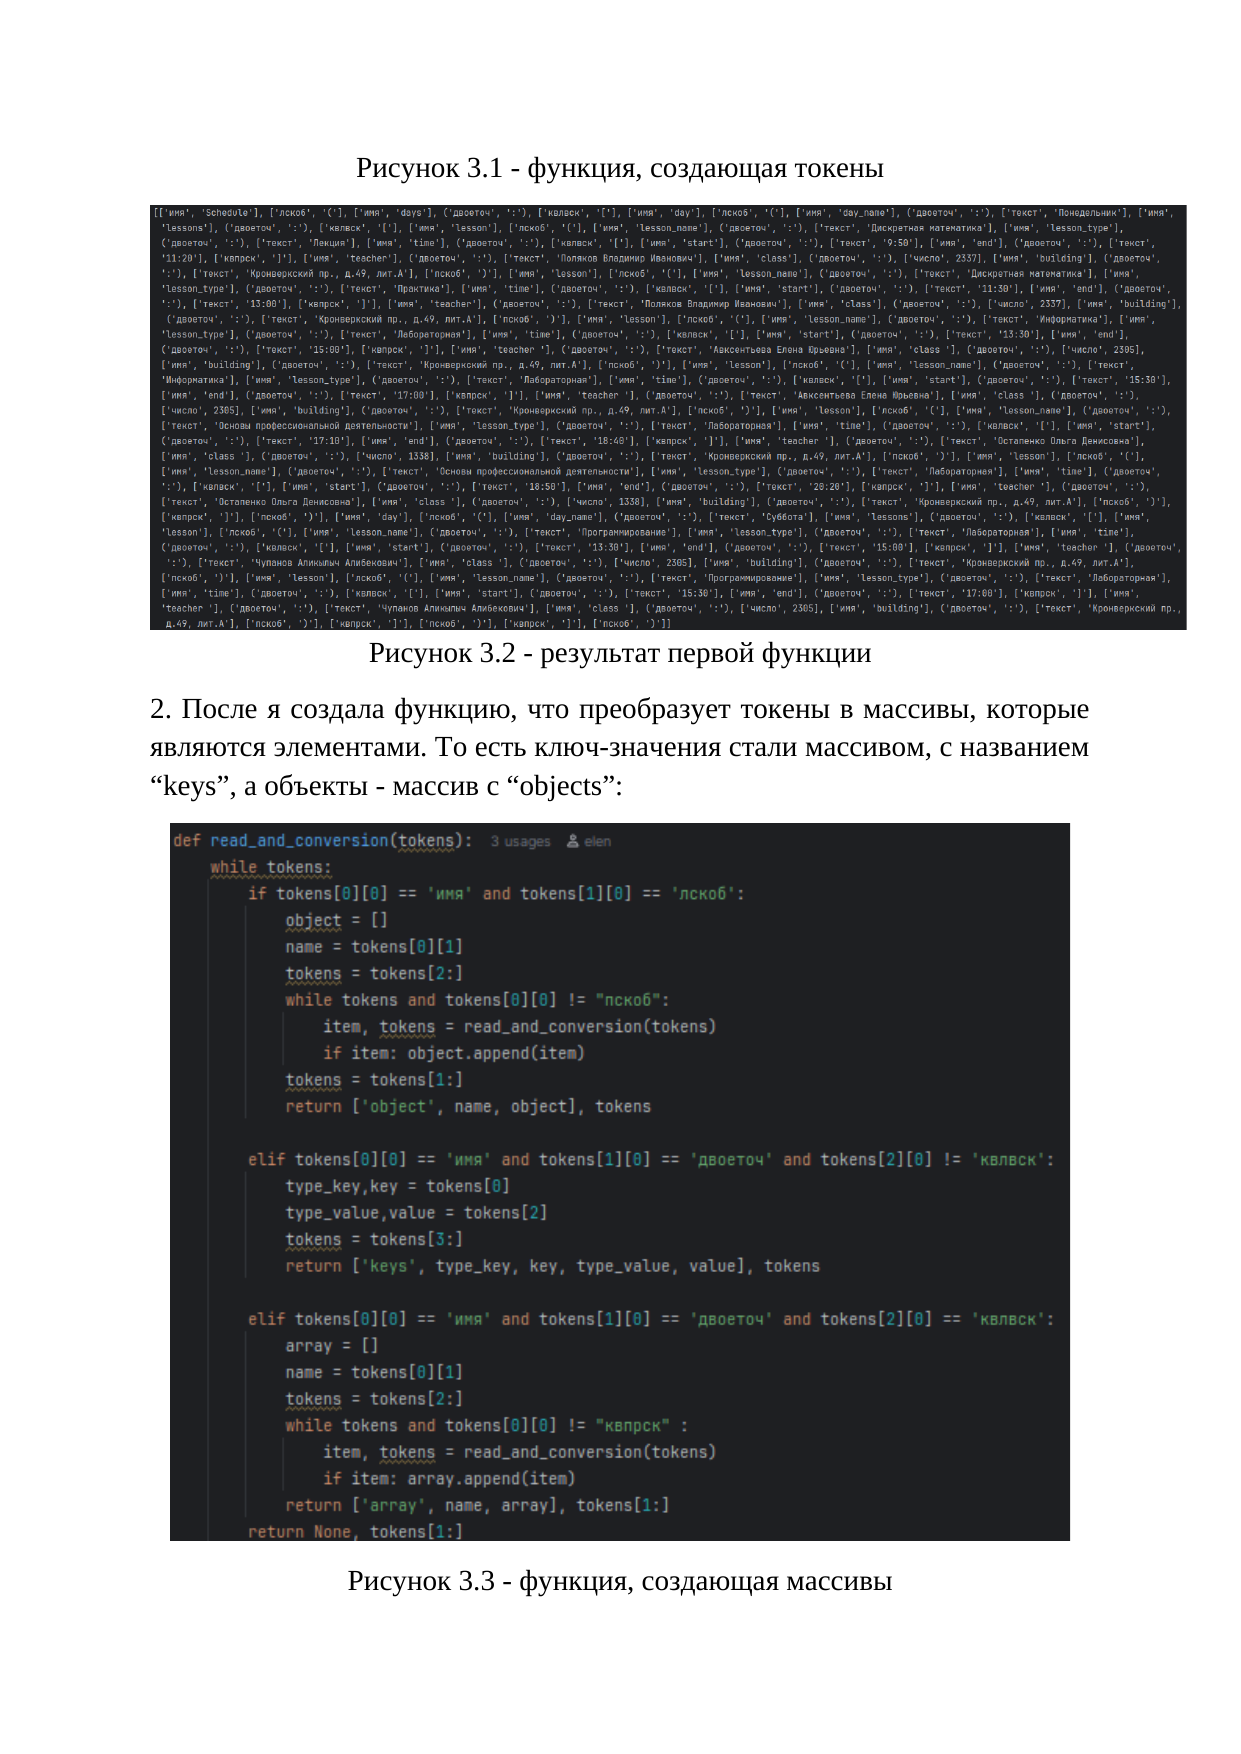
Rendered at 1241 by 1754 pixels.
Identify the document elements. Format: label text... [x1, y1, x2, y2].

text 2. После я создала функцию, что преобразует токены в массивы, которые являются элементами. То есть ключ-значения стали массивом, с названием “keys”, а объекты - массив с “objects”: [150, 691, 1090, 802]
text Рисунок 3.2 - результат первой функции [150, 630, 1090, 669]
text Рисунок 3.1 - функция, создающая токены [150, 150, 1090, 183]
text Рисунок 3.3 - функция, создающая массивы [150, 1563, 1090, 1597]
